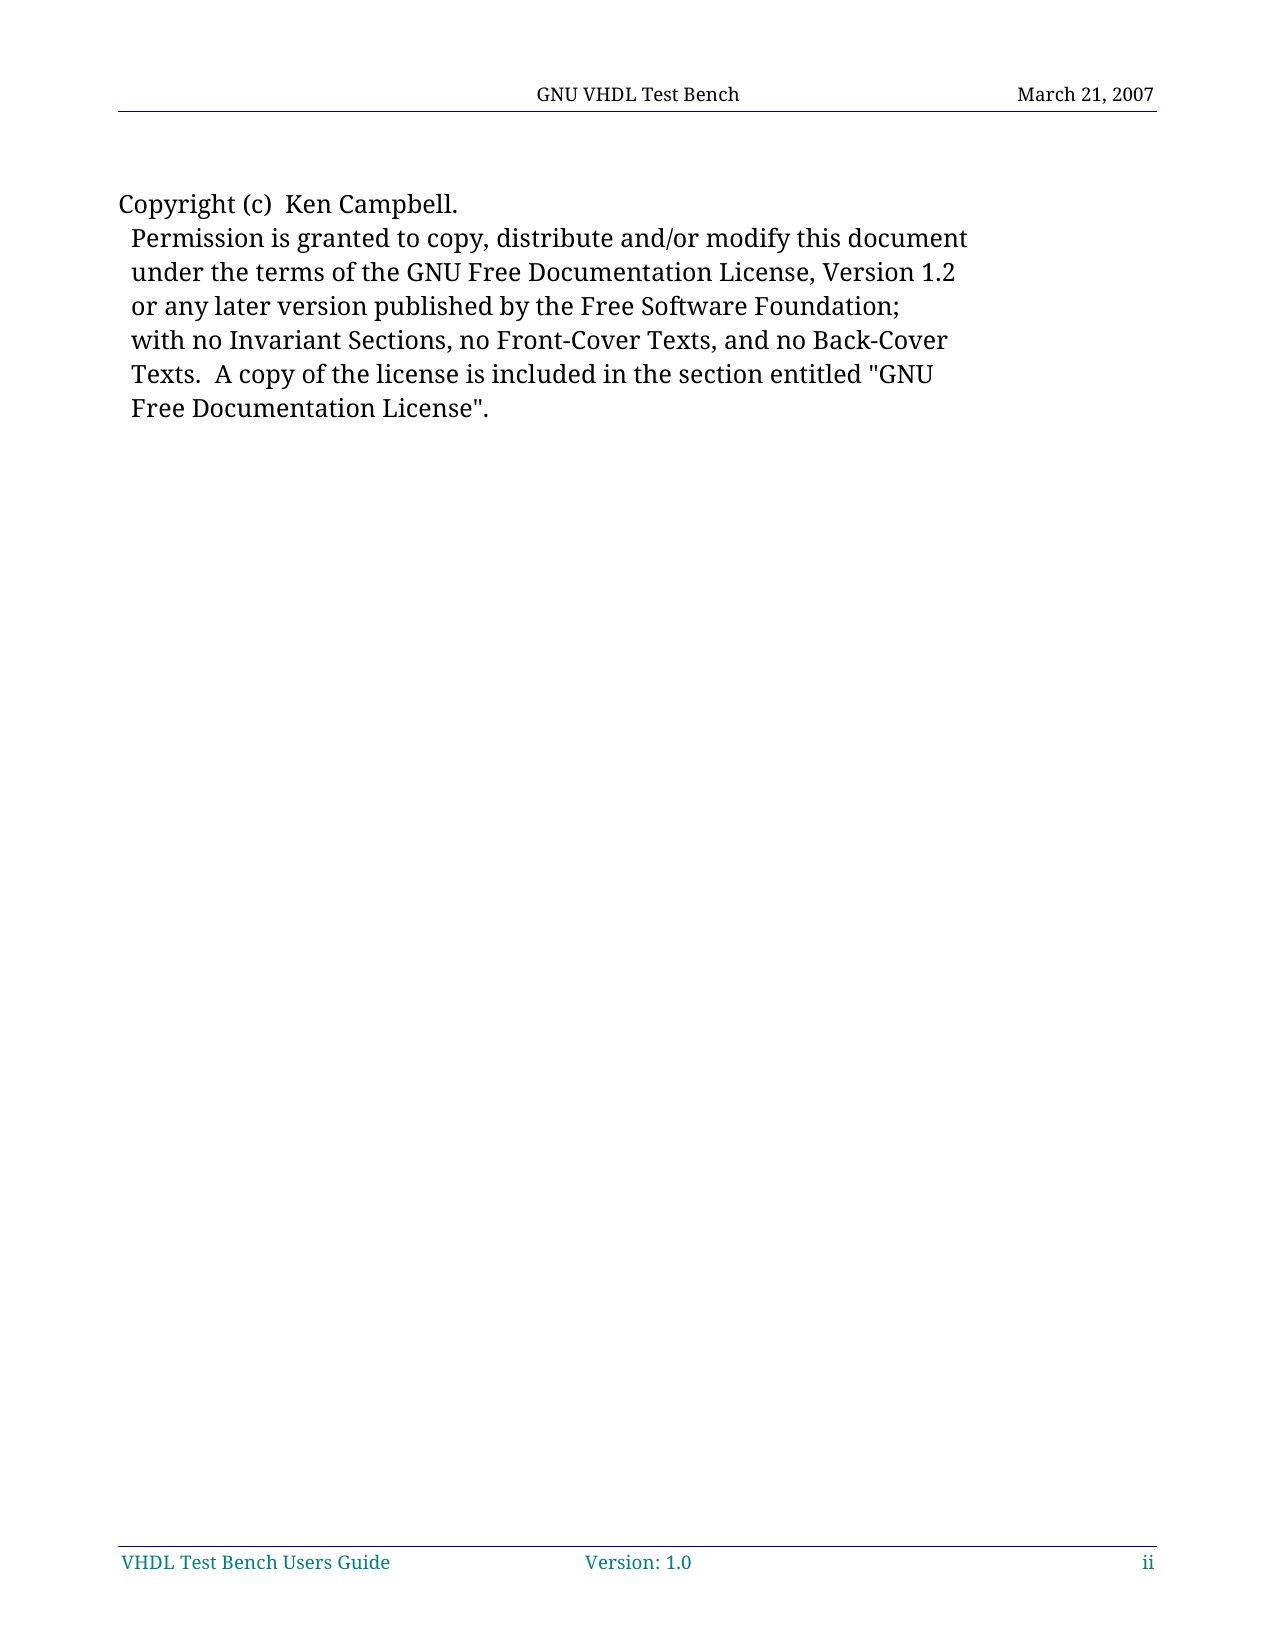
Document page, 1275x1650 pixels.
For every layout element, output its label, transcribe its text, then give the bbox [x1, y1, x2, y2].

text Copyright (c) Ken Campbell. [118, 187, 1157, 221]
text Permission is granted to copy, distribute and/or modify this document [118, 221, 1157, 255]
text under the terms of the GNU Free Documentation License, Version 1.2 [118, 255, 1157, 289]
text with no Invariant Sections, no Front-Cover Texts, and no Back-Cover [118, 323, 1157, 357]
text or any later version published by the Free Software Foundation; [118, 289, 1157, 323]
text Texts. A copy of the license is included in the section entitled "GNU [118, 357, 1157, 391]
text Free Documentation License". [118, 391, 1157, 424]
